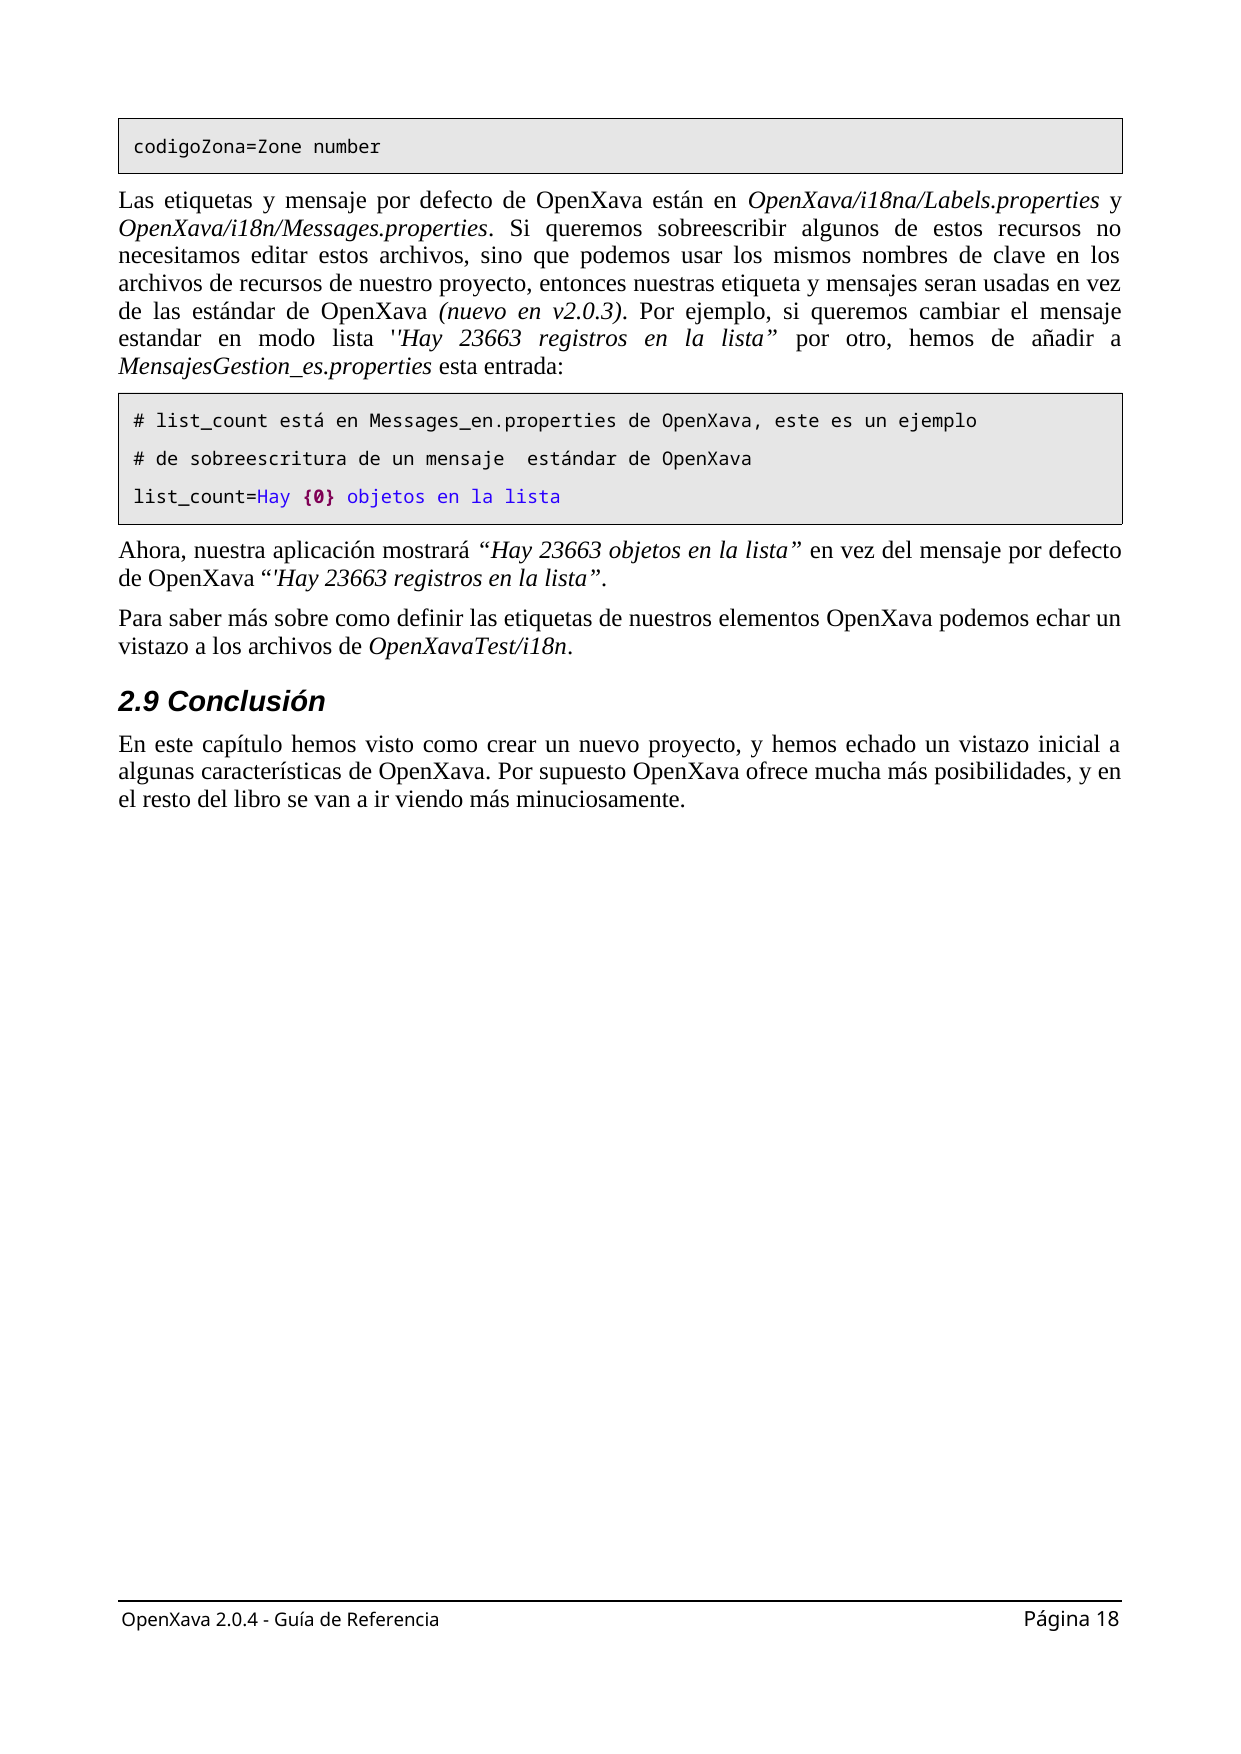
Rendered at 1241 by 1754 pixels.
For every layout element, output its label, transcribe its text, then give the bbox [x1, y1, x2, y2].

text codigoZona=Zone number [119, 119, 1122, 173]
text # list_count está en Messages_en.properties de OpenXava, este es un ejemplo [119, 394, 1122, 430]
text Para saber más sobre como definir las etiquetas de nuestros elementos OpenXava podemos echar un vistazo a los archivos de OpenXavaTest/i18n. [118, 604, 1122, 659]
text Ahora, nuestra aplicación mostrará “Hay 23663 objetos en la lista” en vez del mensaje por defecto de OpenXava “'Hay 23663 registros en la lista”. [118, 536, 1122, 592]
text En este capítulo hemos visto como crear un nuevo proyecto, y hemos echado un vistazo inicial a algunas características de OpenXava. Por supuesto OpenXava ofrece mucha más posibilidades, y en el resto del libro se van a ir viendo más minuciosamente. [118, 730, 1122, 813]
text list_count=Hay {0} objetos en la lista [119, 468, 1122, 524]
text # de sobreescritura de un mensaje estándar de OpenXava [119, 430, 1122, 468]
subtitle Conclusión [118, 684, 1122, 717]
text Las etiquetas y mensaje por defecto de OpenXava están en OpenXava/i18na/Labels.properties y OpenXava/i18n/Messages.properties. Si queremos sobreescribir algunos de estos recursos no necesitamos editar estos archivos, sino que podemos usar los mismos nombres de clave en los archivos de recursos de nuestro proyecto, entonces nuestras etiqueta y mensajes seran usadas en vez de las estándar de OpenXava (nuevo en v2.0.3). Por ejemplo, si queremos cambiar el mensaje estandar en modo lista ''Hay 23663 registros en la lista” por otro, hemos de añadir a MensajesGestion_es.properties esta entrada: [118, 186, 1122, 380]
